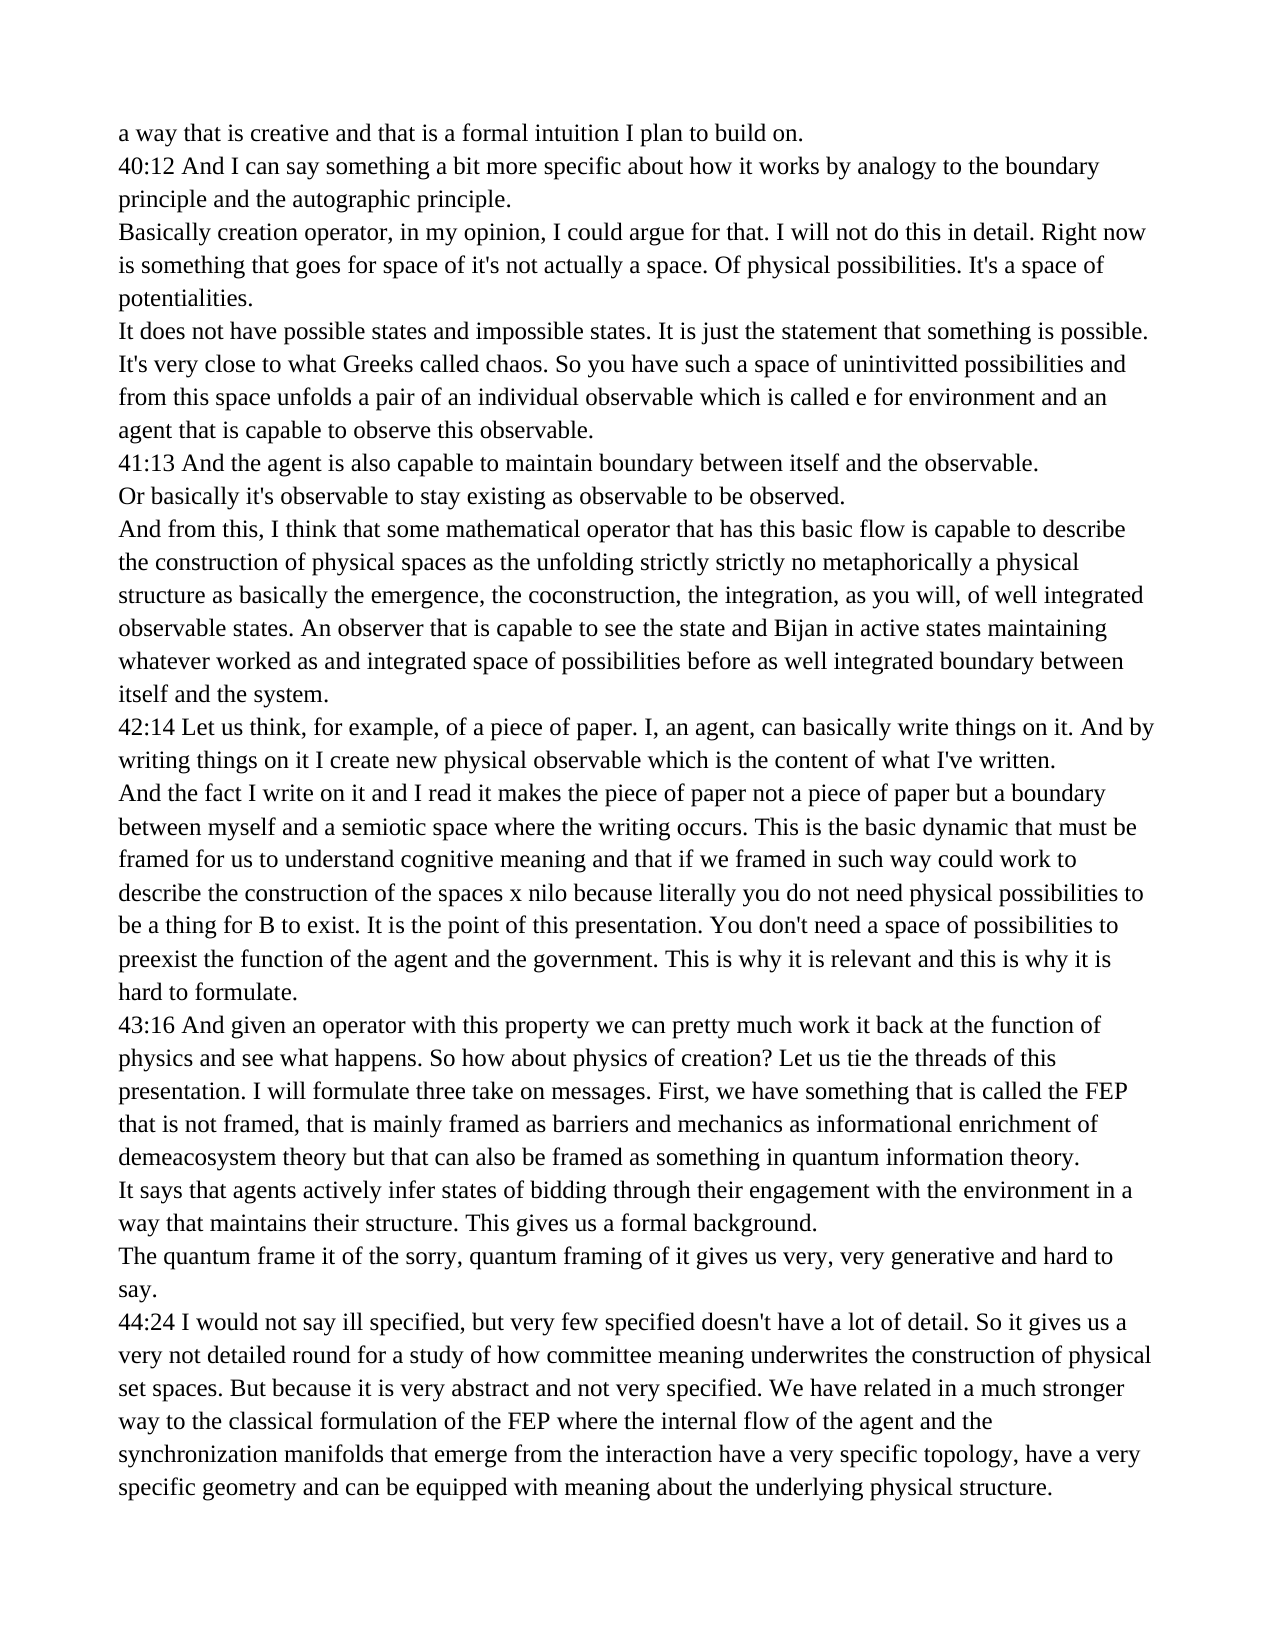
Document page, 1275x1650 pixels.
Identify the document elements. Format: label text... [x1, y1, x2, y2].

text It says that agents actively infer states of bidding through their engagement with the environment in a way that maintains their structure. This gives us a formal background. [118, 1175, 1157, 1237]
text And from this, I think that some mathematical operator that has this basic flow is capable to describe the construction of physical spaces as the unfolding strictly strictly no metaphorically a physical structure as basically the emergence, the coconstruction, the integration, as you will, of well integrated observable states. An observer that is capable to see the state and Bijan in active states maintaining whatever worked as and integrated space of possibilities before as well integrated boundary between itself and the system. [118, 514, 1157, 708]
text 42:14 Let us think, for example, of a piece of paper. I, an agent, can basically write things on it. And by writing things on it I create new physical observable which is the content of what I've written. [118, 712, 1157, 774]
text And the fact I write on it and I read it makes the piece of paper not a piece of paper but a boundary between myself and a semiotic space where the writing occurs. This is the basic dynamic that must be framed for us to understand cognitive meaning and that if we framed in such way could work to describe the construction of the spaces x nilo because literally you do not need physical possibilities to be a thing for B to exist. It is the point of this presentation. You don't need a space of possibilities to preexist the function of the agent and the government. This is why it is relevant and this is why it is hard to formulate. [118, 778, 1157, 1005]
text Or basically it's observable to stay existing as observable to be observed. [118, 481, 1157, 510]
text Basically creation operator, in my opinion, I could argue for that. I will not do this in detail. Right now is something that goes for space of it's not actually a space. Of physical possibilities. It's a space of potentialities. [118, 217, 1157, 312]
text a way that is creative and that is a formal intuition I plan to build on. [118, 118, 1157, 147]
text 41:13 And the agent is also capable to maintain boundary between itself and the observable. [118, 448, 1157, 477]
text 40:12 And I can say something a bit more specific about how it works by analogy to the boundary principle and the autographic principle. [118, 151, 1157, 213]
text It does not have possible states and impossible states. It is just the statement that something is possible. It's very close to what Greeks called chaos. So you have such a space of unintivitted possibilities and from this space unfolds a pair of an individual observable which is called e for environment and an agent that is capable to observe this observable. [118, 316, 1157, 444]
text The quantum frame it of the sorry, quantum framing of it gives us very, very generative and hard to say. [118, 1241, 1157, 1303]
text 44:24 I would not say ill specified, but very few specified doesn't have a lot of detail. So it gives us a very not detailed round for a study of how committee meaning underwrites the construction of physical set spaces. But because it is very abstract and not very specified. We have related in a much stronger way to the classical formulation of the FEP where the internal flow of the agent and the synchronization manifolds that emerge from the interaction have a very specific topology, have a very specific geometry and can be equipped with meaning about the underlying physical structure. [118, 1307, 1157, 1501]
text 43:16 And given an operator with this property we can pretty much work it back at the function of physics and see what happens. So how about physics of creation? Let us tie the threads of this presentation. I will formulate three take on messages. First, we have something that is called the FEP that is not framed, that is mainly framed as barriers and mechanics as informational enrichment of demeacosystem theory but that can also be framed as something in quantum information theory. [118, 1010, 1157, 1171]
